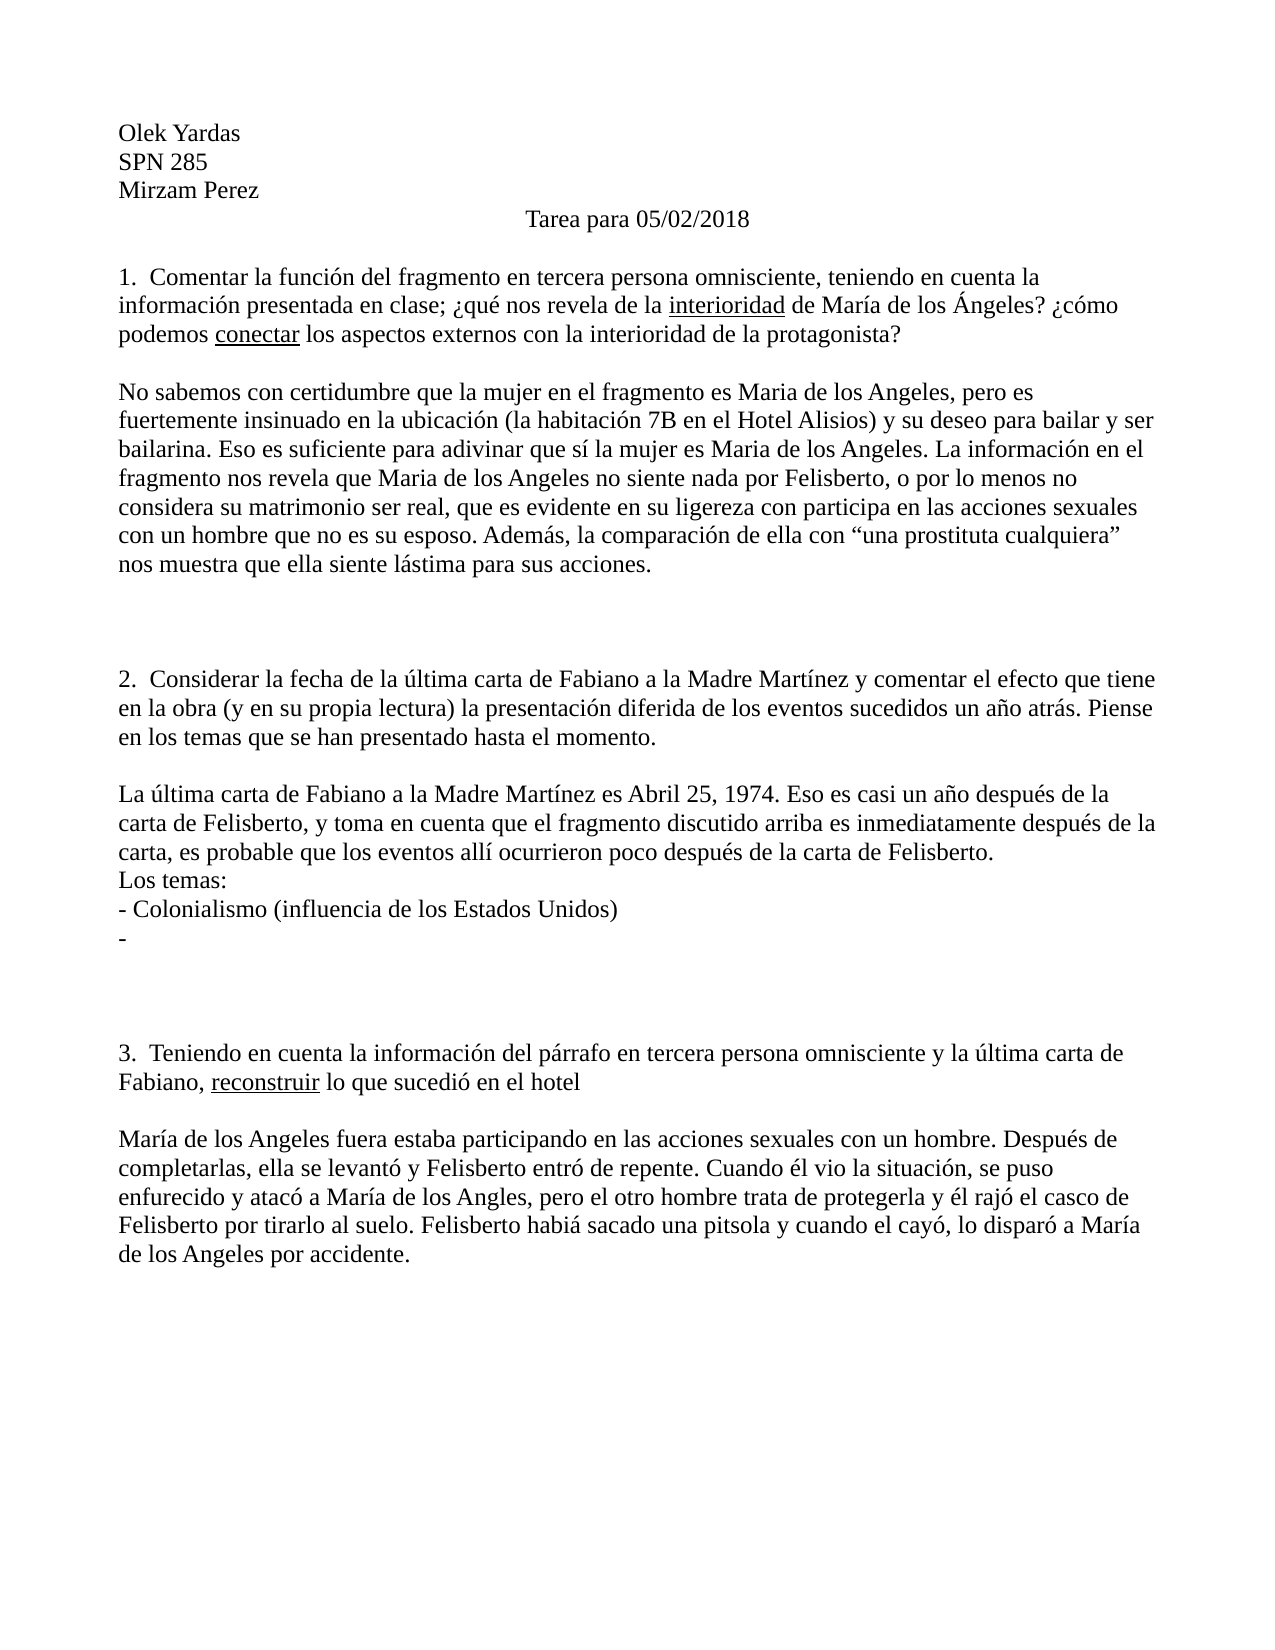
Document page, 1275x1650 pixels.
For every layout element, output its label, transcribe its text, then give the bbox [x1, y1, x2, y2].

text María de los Angeles fuera estaba participando en las acciones sexuales con un hombre. Después de completarlas, ella se levantó y Felisberto entró de repente. Cuando él vio la situación, se puso enfurecido y atacó a María de los Angles, pero el otro hombre trata de protegerla y él rajó el casco de Felisberto por tirarlo al suelo. Felisberto habiá sacado una pitsola y cuando el cayó, lo disparó a María de los Angeles por accidente. [118, 1124, 1157, 1268]
text La última carta de Fabiano a la Madre Martínez es Abril 25, 1974. Eso es casi un año después de la carta de Felisberto, y toma en cuenta que el fragmento discutido arriba es inmediatamente después de la carta, es probable que los eventos allí ocurrieron poco después de la carta de Felisberto. [118, 779, 1157, 866]
text - Colonialismo (influencia de los Estados Unidos) [118, 894, 1157, 923]
text Los temas: [118, 866, 1157, 894]
text 1. Comentar la función del fragmento en tercera persona omnisciente, teniendo en cuenta la información presentada en clase; ¿qué nos revela de la interioridad de María de los Ángeles? ¿cómo podemos conectar los aspectos externos con la interioridad de la protagonista? [118, 262, 1157, 348]
text Tarea para 05/02/2018 [118, 204, 1157, 233]
text SPN 285 [118, 147, 1157, 176]
text Olek Yardas [118, 118, 1157, 147]
text 3. Teniendo en cuenta la información del párrafo en tercera persona omnisciente y la última carta de Fabiano, reconstruir lo que sucedió en el hotel [118, 1038, 1157, 1096]
text No sabemos con certidumbre que la mujer en el fragmento es Maria de los Angeles, pero es fuertemente insinuado en la ubicación (la habitación 7B en el Hotel Alisios) y su deseo para bailar y ser bailarina. Eso es suficiente para adivinar que sí la mujer es Maria de los Angeles. La información en el fragmento nos revela que Maria de los Angeles no siente nada por Felisberto, o por lo menos no considera su matrimonio ser real, que es evidente en su ligereza con participa en las acciones sexuales con un hombre que no es su esposo. Además, la comparación de ella con “una prostituta cualquiera” nos muestra que ella siente lástima para sus acciones. [118, 377, 1157, 578]
text 2. Considerar la fecha de la última carta de Fabiano a la Madre Martínez y comentar el efecto que tiene en la obra (y en su propia lectura) la presentación diferida de los eventos sucedidos un año atrás. Piense en los temas que se han presentado hasta el momento. [118, 664, 1157, 751]
text Mirzam Perez [118, 176, 1157, 204]
text - [118, 923, 1157, 952]
